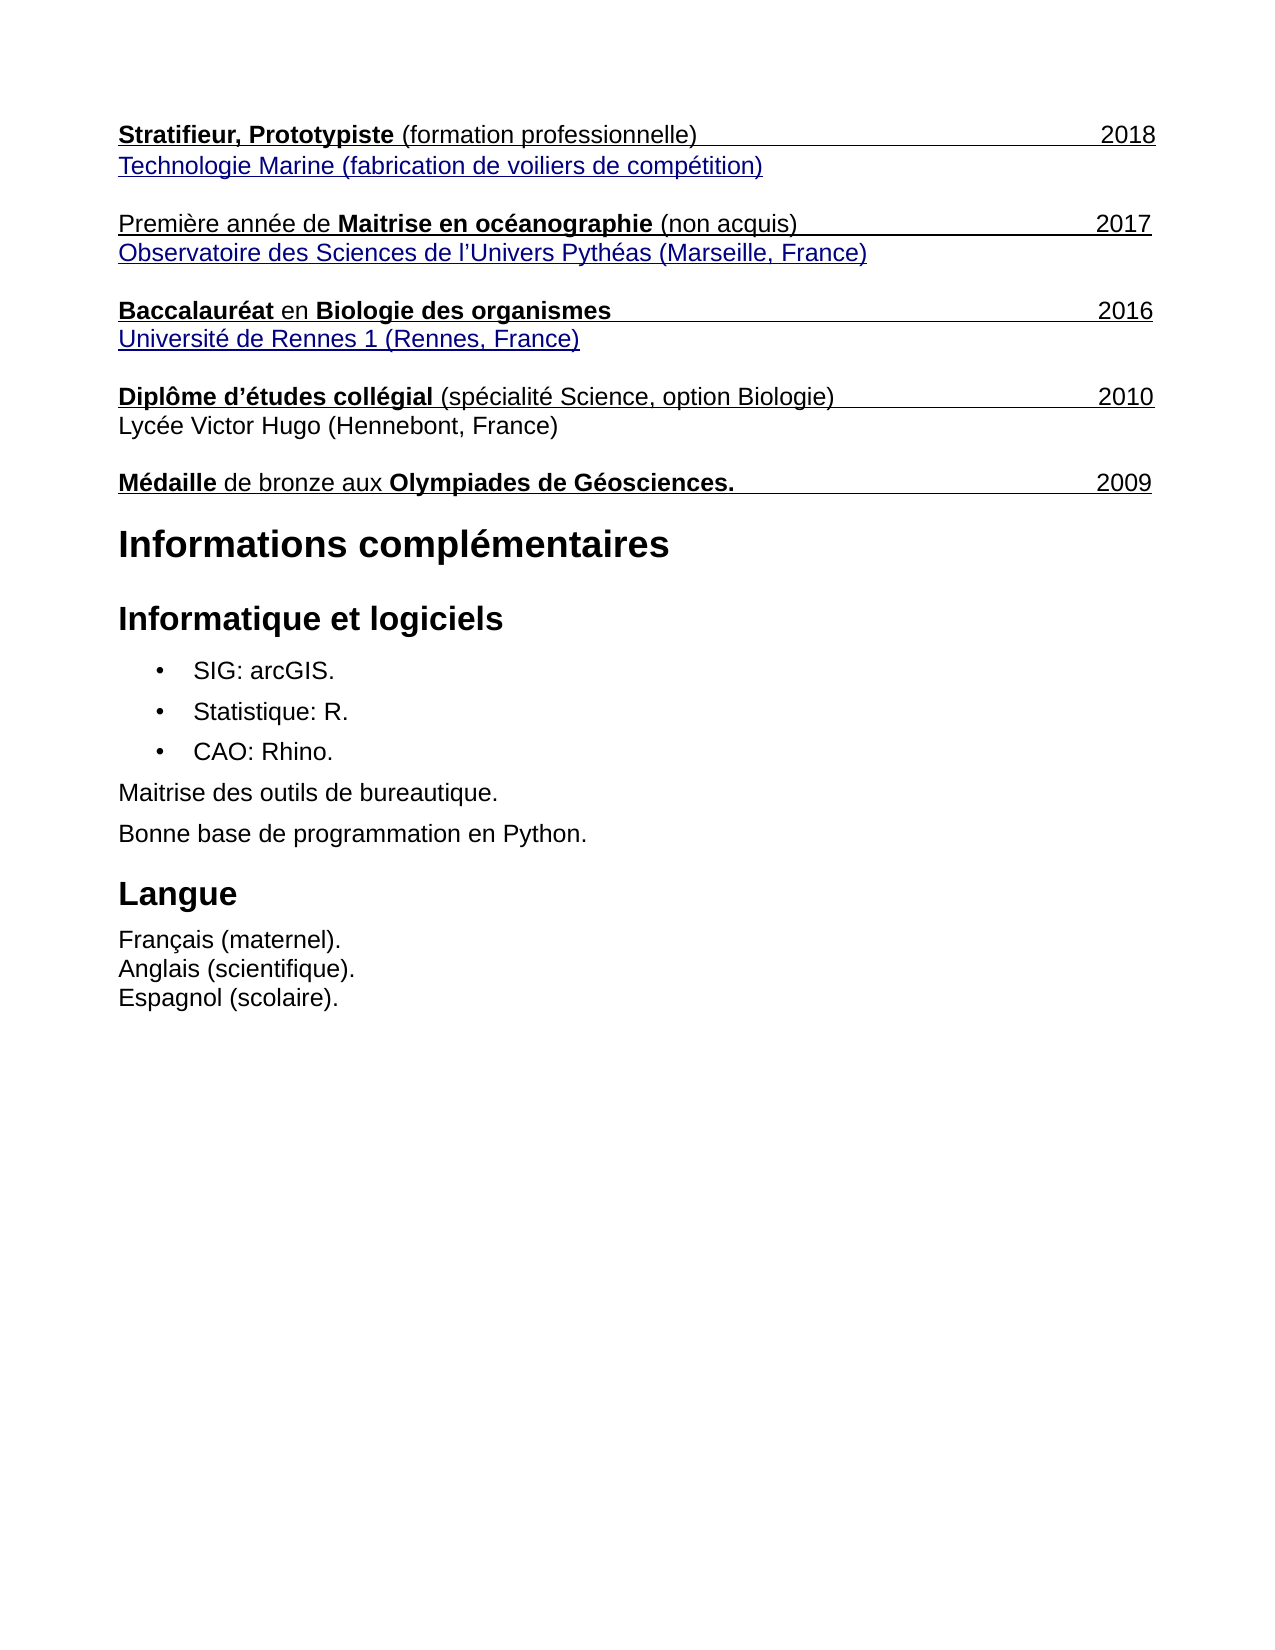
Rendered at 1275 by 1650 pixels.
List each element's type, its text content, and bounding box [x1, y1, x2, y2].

text Première année de Maitrise en océanographie (non acquis) 2017 [118, 209, 1157, 238]
subtitle Informations complémentaires [118, 522, 1157, 566]
text Lycée Victor Hugo (Hennebont, France) [118, 411, 1157, 439]
text Observatoire des Sciences de l’Univers Pythéas (Marseille, France) [118, 238, 1157, 267]
text Espagnol (scolaire). [118, 983, 1157, 1012]
text Français (maternel). [118, 925, 1157, 954]
text Bonne base de programmation en Python. [118, 819, 1157, 847]
subtitle Langue [118, 874, 1157, 913]
list Statistique: R. [156, 697, 1157, 726]
text Médaille de bronze aux Olympiades de Géosciences. 2009 [118, 468, 1157, 497]
subtitle Informatique et logiciels [118, 599, 1157, 637]
text Anglais (scientifique). [118, 954, 1157, 983]
text Baccalauréat en Biologie des organismes 2016 [118, 296, 1157, 324]
text Université de Rennes 1 (Rennes, France) [118, 324, 1157, 353]
text Stratifieur, Prototypiste (formation professionnelle) 2018 [118, 118, 1157, 149]
list SIG: arcGIS. [156, 656, 1157, 685]
text Maitrise des outils de bureautique. [118, 778, 1157, 807]
list CAO: Rhino. [156, 737, 1157, 766]
text Diplôme d’études collégial (spécialité Science, option Biologie) 2010 [118, 382, 1157, 411]
text Technologie Marine (fabrication de voiliers de compétition) [118, 149, 1157, 181]
